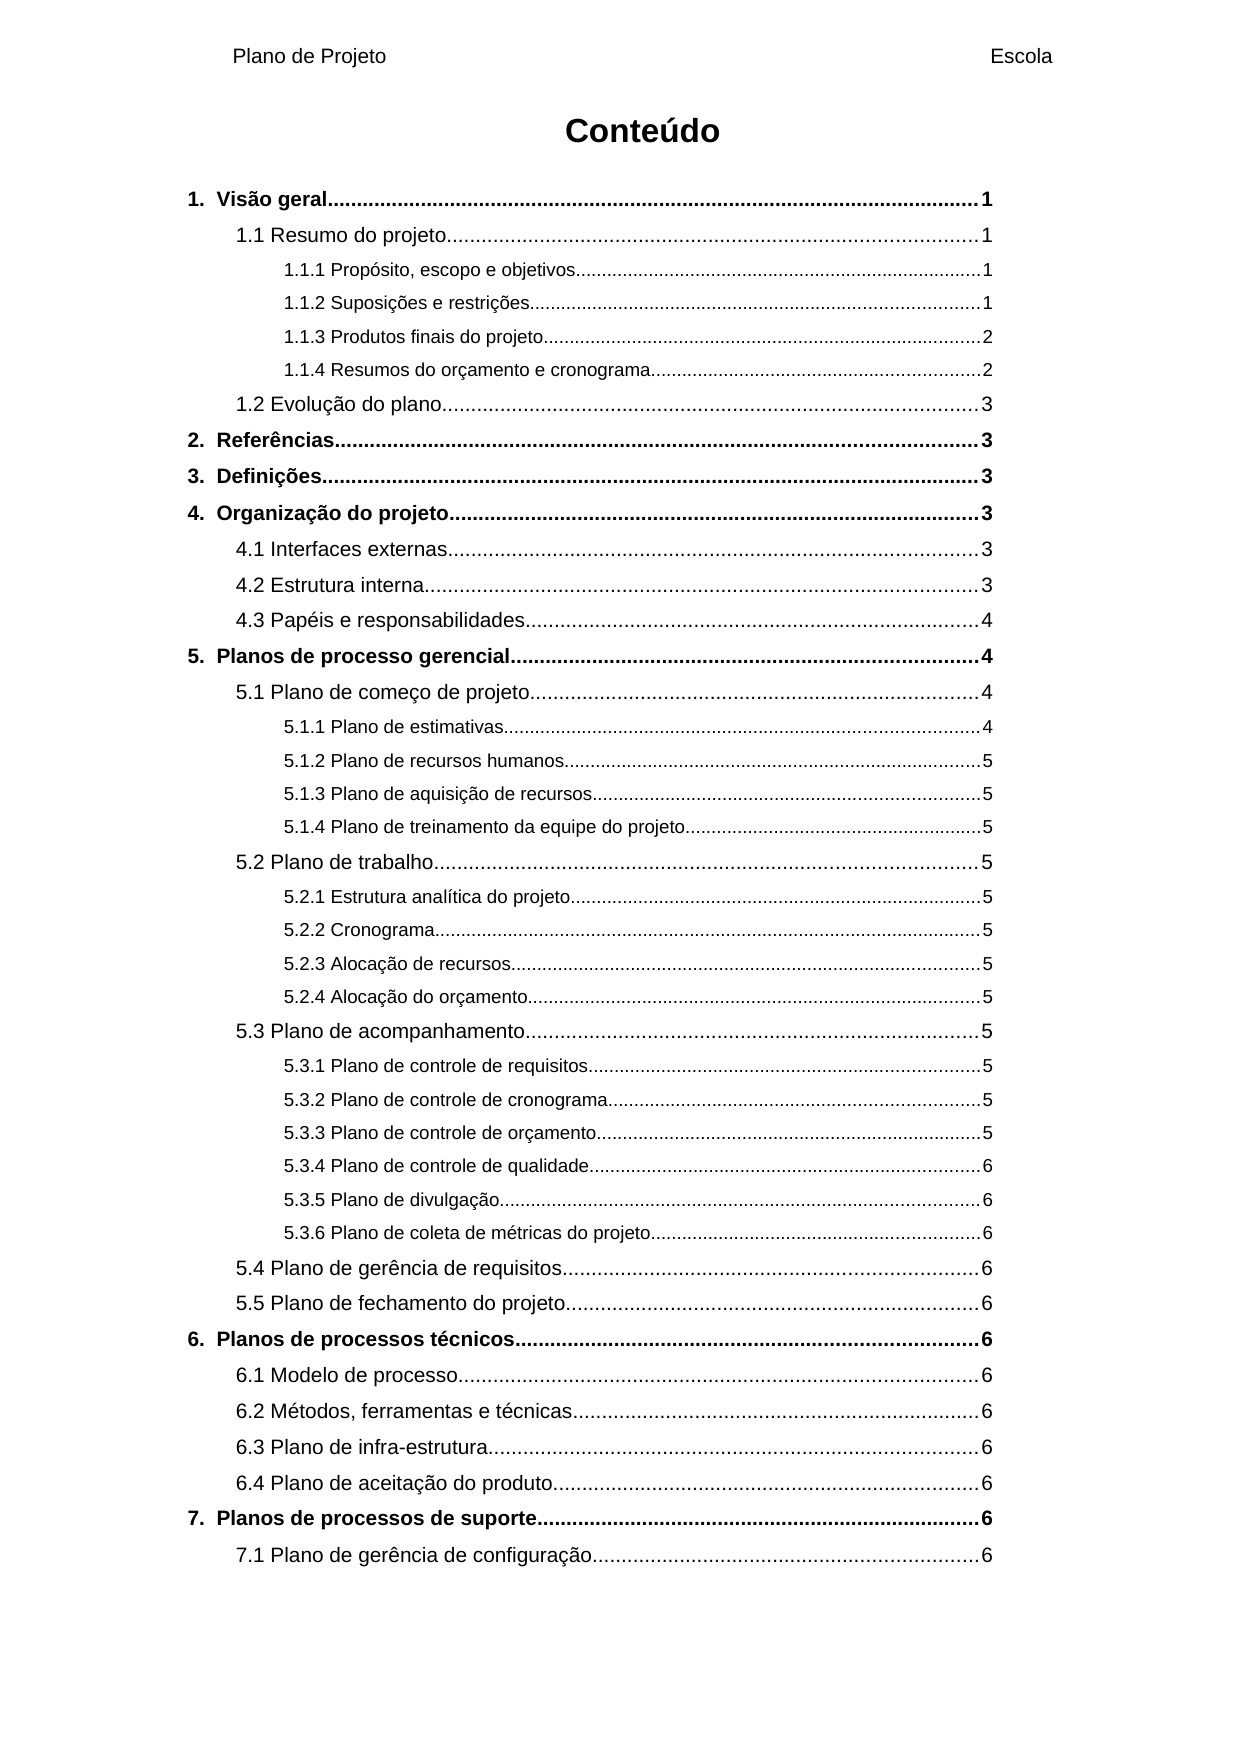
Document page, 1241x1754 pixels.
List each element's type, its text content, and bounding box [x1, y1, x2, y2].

text 5.3.1 Plano de controle de requisitos 5 [283, 1056, 993, 1077]
text 5.2 Plano de trabalho 5 [236, 850, 993, 874]
text 4.1 Interfaces externas 3 [236, 537, 993, 561]
text 5.3.4 Plano de controle de qualidade 6 [283, 1156, 993, 1177]
text 5.1.1 Plano de estimativas 4 [283, 717, 993, 738]
text 6.3 Plano de infra-estrutura 6 [236, 1435, 993, 1459]
text 5.1 Plano de começo de projeto 4 [236, 681, 993, 704]
text 1.2 Evolução do plano 3 [236, 393, 993, 416]
text 4. Organização do projeto 3 [187, 501, 993, 524]
text Conteúdo [232, 112, 1053, 150]
text 5.2.3 Alocação de recursos 5 [283, 953, 993, 974]
text 5.1.2 Plano de recursos humanos 5 [283, 750, 993, 771]
text 5.1.4 Plano de treinamento da equipe do projeto 5 [283, 817, 993, 838]
text 1.1 Resumo do projeto 1 [236, 223, 993, 247]
text 5.2.4 Alocação do orçamento 5 [283, 986, 993, 1007]
text 1.1.1 Propósito, escopo e objetivos 1 [283, 259, 993, 280]
text 6.2 Métodos, ferramentas e técnicas 6 [236, 1400, 993, 1423]
text 5.3 Plano de acompanhamento 5 [236, 1020, 993, 1043]
text 5.2.1 Estrutura analítica do projeto 5 [283, 886, 993, 907]
text 4.3 Papéis e responsabilidades 4 [236, 609, 993, 632]
text 2. Referências 3 [187, 429, 993, 452]
text 5.3.3 Plano de controle de orçamento 5 [283, 1122, 993, 1143]
text 1.1.3 Produtos finais do projeto 2 [283, 326, 993, 347]
text 5.3.5 Plano de divulgação 6 [283, 1189, 993, 1210]
text 6. Planos de processos técnicos 6 [187, 1328, 993, 1351]
text 1. Visão geral 1 [187, 187, 993, 211]
text 7.1 Plano de gerência de configuração 6 [236, 1543, 993, 1566]
text 7. Planos de processos de suporte 6 [187, 1507, 993, 1530]
text 5.3.2 Plano de controle de cronograma 5 [283, 1089, 993, 1110]
text 5.3.6 Plano de coleta de métricas do projeto 6 [283, 1223, 993, 1244]
text 5.1.3 Plano de aquisição de recursos 5 [283, 783, 993, 804]
text 5.4 Plano de gerência de requisitos 6 [236, 1256, 993, 1279]
text 3. Definições 3 [187, 465, 993, 488]
text 5.5 Plano de fechamento do projeto 6 [236, 1292, 993, 1315]
text 1.1.4 Resumos do orçamento e cronograma 2 [283, 359, 993, 381]
text 1.1.2 Suposições e restrições 1 [283, 293, 993, 314]
text 5. Planos de processo gerencial 4 [187, 645, 993, 668]
text 4.2 Estrutura interna 3 [236, 573, 993, 596]
text 5.2.2 Cronograma 5 [283, 919, 993, 941]
text 6.1 Modelo de processo 6 [236, 1364, 993, 1387]
text 6.4 Plano de aceitação do produto 6 [236, 1471, 993, 1494]
